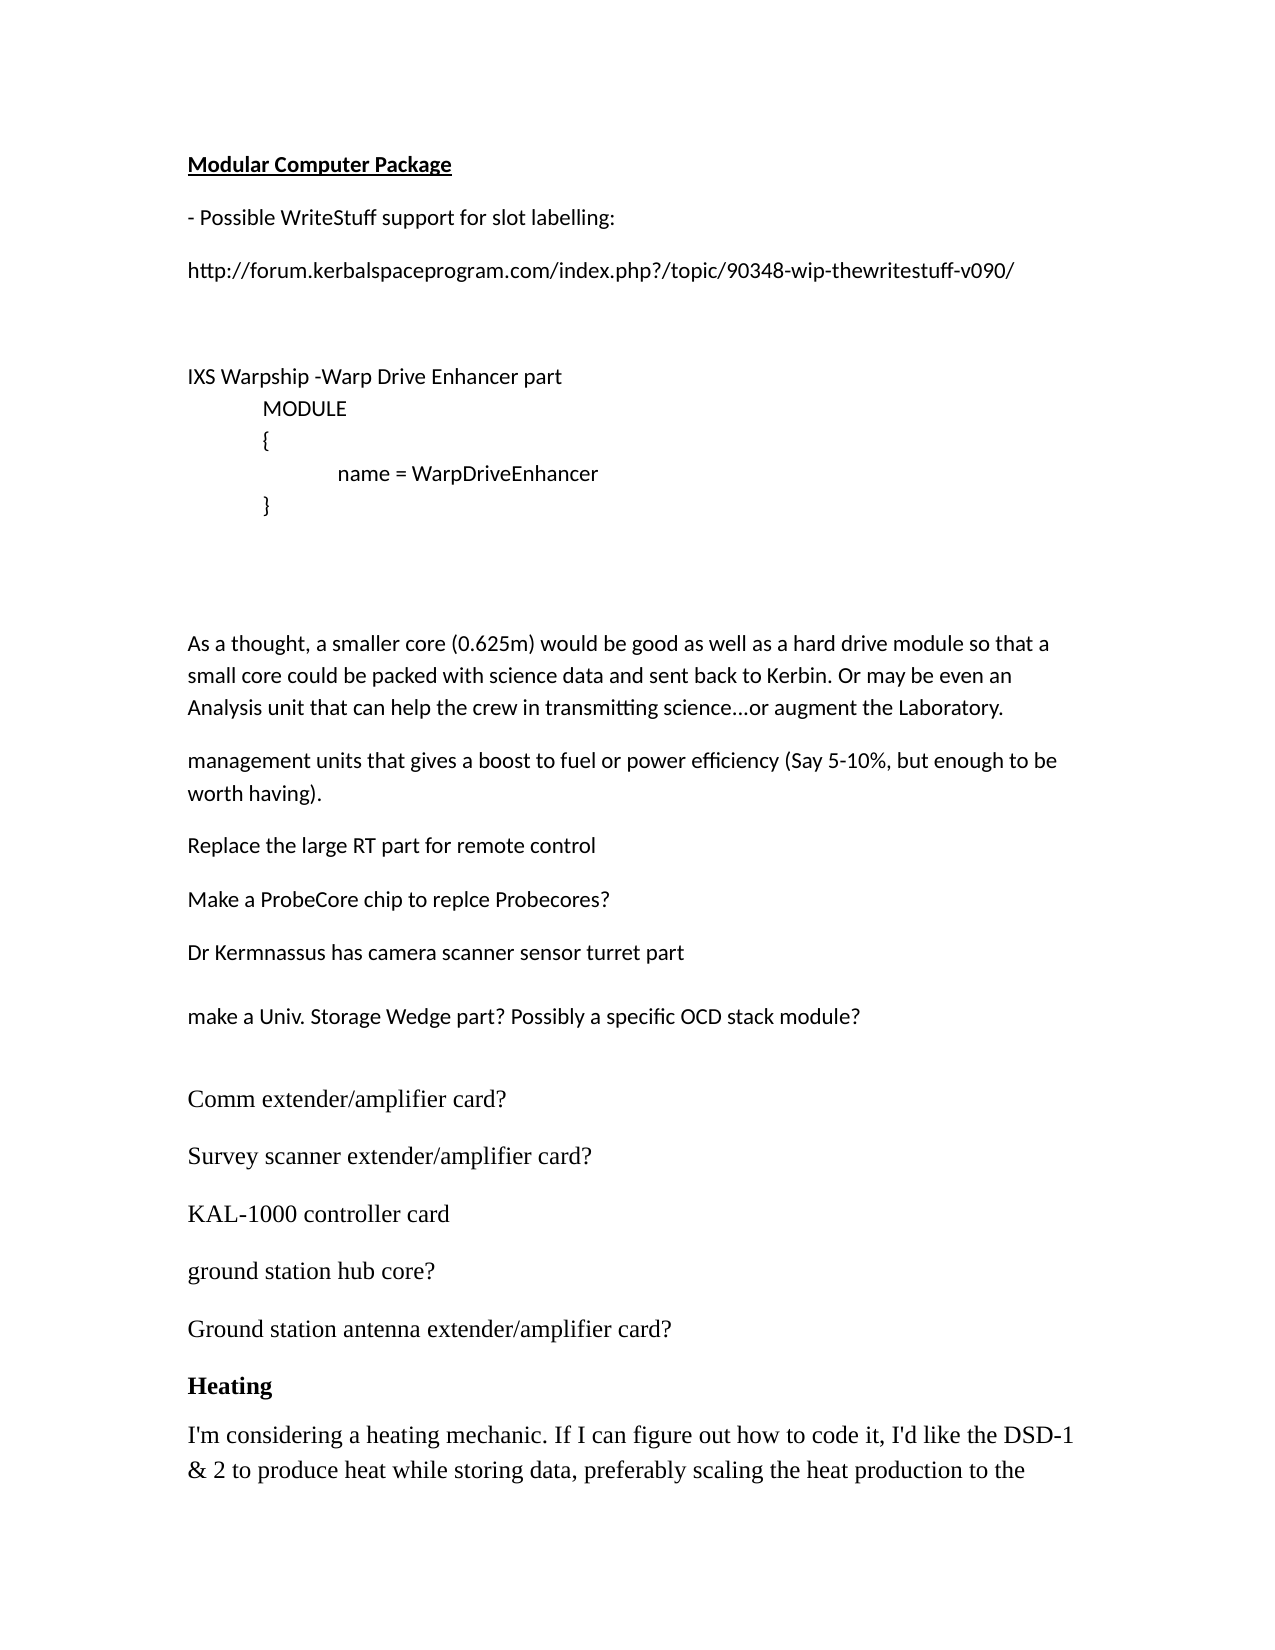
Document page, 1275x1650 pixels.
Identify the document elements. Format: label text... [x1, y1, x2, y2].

text Heating [187, 1371, 1087, 1400]
text I'm considering a heating mechanic. If I can figure out how to code it, I'd like the DSD-1 & 2 to produce heat while storing data, preferably scaling the heat production to the [187, 1420, 1087, 1484]
text Survey scanner extender/amplifier card? [187, 1141, 1087, 1170]
text ground station hub core? [187, 1256, 1087, 1285]
text management units that gives a boost to fuel or power efficiency (Say 5-10%, but enough to be worth having). [187, 746, 1087, 807]
text - Possible WriteStuff support for slot labelling: [187, 203, 1087, 231]
text Ground station antenna extender/amplifier card? [187, 1314, 1087, 1343]
text KAL-1000 controller card [187, 1199, 1087, 1228]
text http://forum.kerbalspaceprogram.com/index.php?/topic/90348-wip-thewritestuff-v090/ [187, 256, 1087, 284]
text Comm extender/amplifier card? [187, 1084, 1087, 1113]
text Modular Computer Package [187, 150, 1087, 178]
text Replace the large RT part for remote control [187, 832, 1087, 860]
text As a thought, a smaller core (0.625m) would be good as well as a hard drive module so that a small core could be packed with science data and sent back to Kerbin. Or may be even an Analysis unit that can help the crew in transmitting science...or augment the Laboratory. [187, 629, 1087, 721]
text Make a ProbeCore chip to replce Probecores? [187, 885, 1087, 913]
text IXS Warpship -Warp Drive Enhancer part MODULE { name = WarpDriveEnhancer } [187, 362, 1087, 551]
text Dr Kermnassus has camera scanner sensor turret part make a Univ. Storage Wedge part? Possibly a specific OCD stack module? [187, 938, 1087, 1030]
